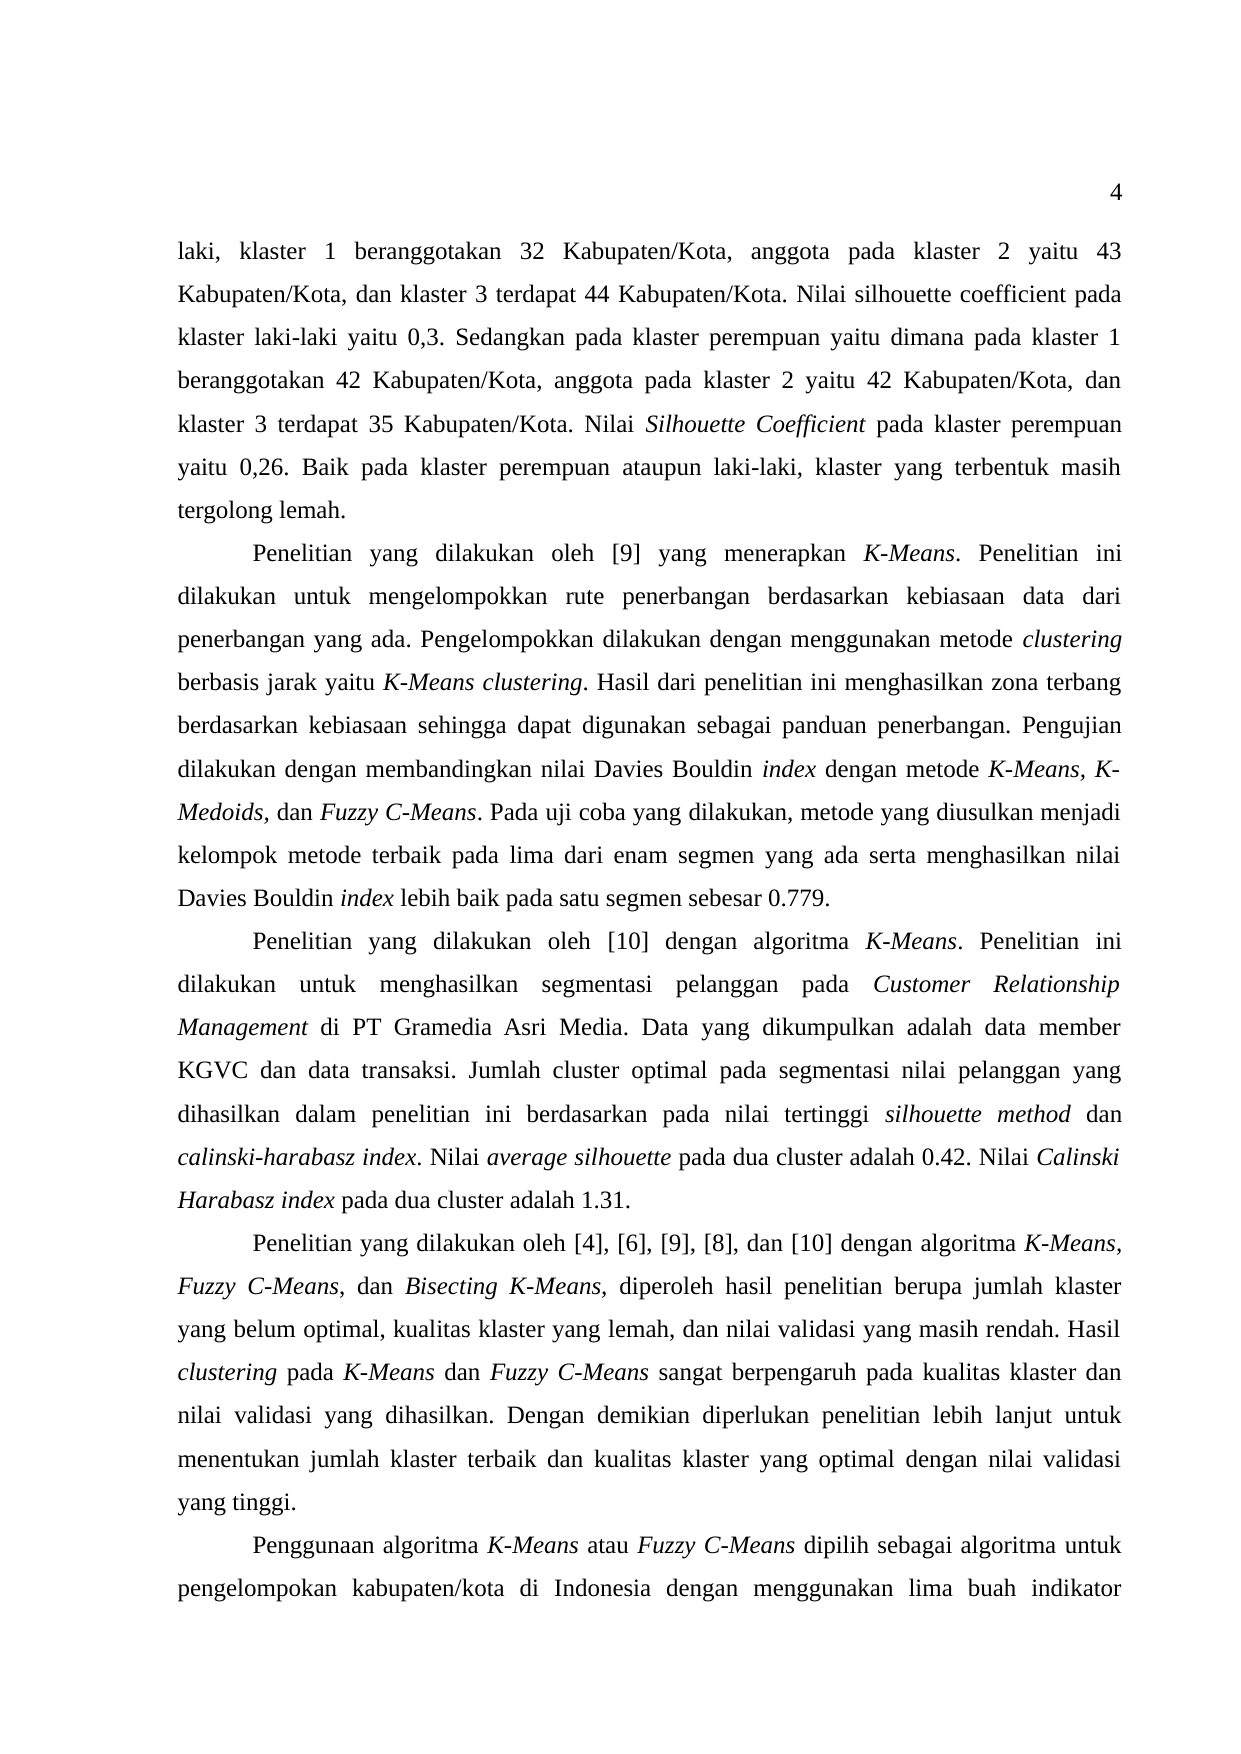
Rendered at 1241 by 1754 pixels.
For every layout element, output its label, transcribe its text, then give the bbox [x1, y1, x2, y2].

text Penelitian yang dilakukan oleh [10]⁠ dengan algoritma K-Means. Penelitian ini dilakukan untuk menghasilkan segmentasi pelanggan pada Customer Relationship Management di PT Gramedia Asri Media. Data yang dikumpulkan adalah data member KGVC dan data transaksi. Jumlah cluster optimal pada segmentasi nilai pelanggan yang dihasilkan dalam penelitian ini berdasarkan pada nilai tertinggi silhouette method dan calinski-harabasz index. Nilai average silhouette pada dua cluster adalah 0.42. Nilai Calinski Harabasz index pada dua cluster adalah 1.31. [177, 926, 1122, 1214]
text Penelitian yang dilakukan oleh [4]⁠, [6]⁠, [9]⁠, [8]⁠, dan [10]⁠ dengan algoritma K-Means, Fuzzy C-Means, dan Bisecting K-Means, diperoleh hasil penelitian berupa jumlah klaster yang belum optimal, kualitas klaster yang lemah, dan nilai validasi yang masih rendah. Hasil clustering pada K-Means dan Fuzzy C-Means sangat berpengaruh pada kualitas klaster dan nilai validasi yang dihasilkan. Dengan demikian diperlukan penelitian lebih lanjut untuk menentukan jumlah klaster terbaik dan kualitas klaster yang optimal dengan nilai validasi yang tinggi. [177, 1228, 1122, 1516]
text laki, klaster 1 beranggotakan 32 Kabupaten/Kota, anggota pada klaster 2 yaitu 43 Kabupaten/Kota, dan klaster 3 terdapat 44 Kabupaten/Kota. Nilai silhouette coefficient pada klaster laki-laki yaitu 0,3. Sedangkan pada klaster perempuan yaitu dimana pada klaster 1 beranggotakan 42 Kabupaten/Kota, anggota pada klaster 2 yaitu 42 Kabupaten/Kota, dan klaster 3 terdapat 35 Kabupaten/Kota. Nilai Silhouette Coefficient pada klaster perempuan yaitu 0,26. Baik pada klaster perempuan ataupun laki-laki, klaster yang terbentuk masih tergolong lemah. [177, 236, 1122, 524]
text Penelitian yang dilakukan oleh [9]⁠ yang menerapkan K-Means. Penelitian ini dilakukan untuk mengelompokkan rute penerbangan berdasarkan kebiasaan data dari penerbangan yang ada. Pengelompokkan dilakukan dengan menggunakan metode clustering berbasis jarak yaitu K-Means clustering. Hasil dari penelitian ini menghasilkan zona terbang berdasarkan kebiasaan sehingga dapat digunakan sebagai panduan penerbangan. Pengujian dilakukan dengan membandingkan nilai Davies Bouldin index dengan metode K-Means, K-Medoids, dan Fuzzy C-Means. Pada uji coba yang dilakukan, metode yang diusulkan menjadi kelompok metode terbaik pada lima dari enam segmen yang ada serta menghasilkan nilai Davies Bouldin index lebih baik pada satu segmen sebesar 0.779. [177, 538, 1122, 912]
text Penggunaan algoritma K-Means atau Fuzzy C-Means dipilih sebagai algoritma untuk pengelompokan kabupaten/kota di Indonesia dengan menggunakan lima buah indikator [177, 1530, 1122, 1602]
